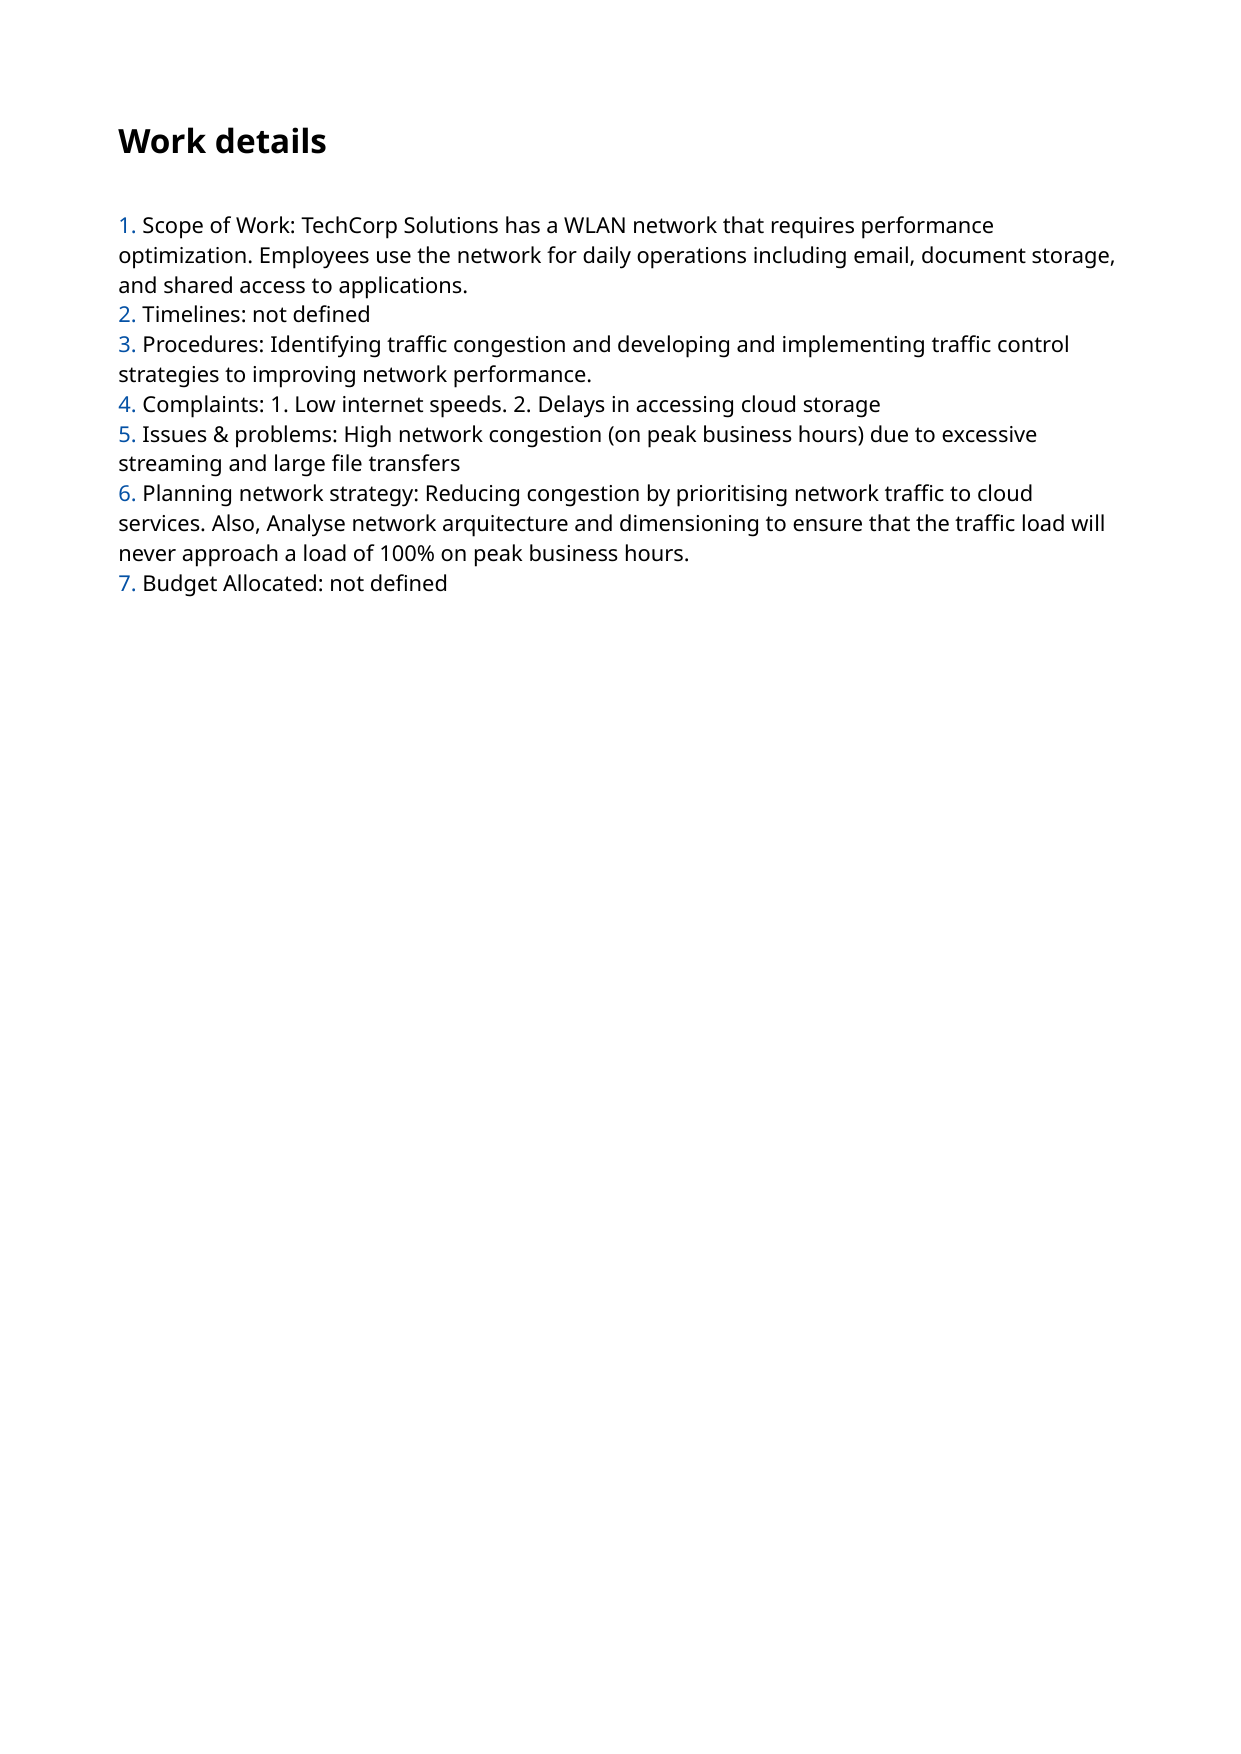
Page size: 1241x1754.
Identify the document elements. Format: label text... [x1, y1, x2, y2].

text 5. Issues & problems: High network congestion (on peak business hours) due to excessive streaming and large file transfers [118, 419, 1122, 478]
text 4. Complaints: 1. Low internet speeds. 2. Delays in accessing cloud storage [118, 389, 1122, 419]
text 6. Planning network strategy: Reducing congestion by prioritising network traffic to cloud services. Also, Analyse network arquitecture and dimensioning to ensure that the traffic load will never approach a load of 100% on peak business hours. [118, 478, 1122, 568]
text 3. Procedures: Identifying traffic congestion and developing and implementing traffic control strategies to improving network performance. [118, 329, 1122, 389]
subtitle Work details [118, 118, 1122, 163]
text 7. Budget Allocated: not defined [118, 568, 1122, 597]
text 2. Timelines: not defined [118, 299, 1122, 329]
text 1. Scope of Work: TechCorp Solutions has a WLAN network that requires performance optimization. Employees use the network for daily operations including email, document storage, and shared access to applications. [118, 210, 1122, 299]
